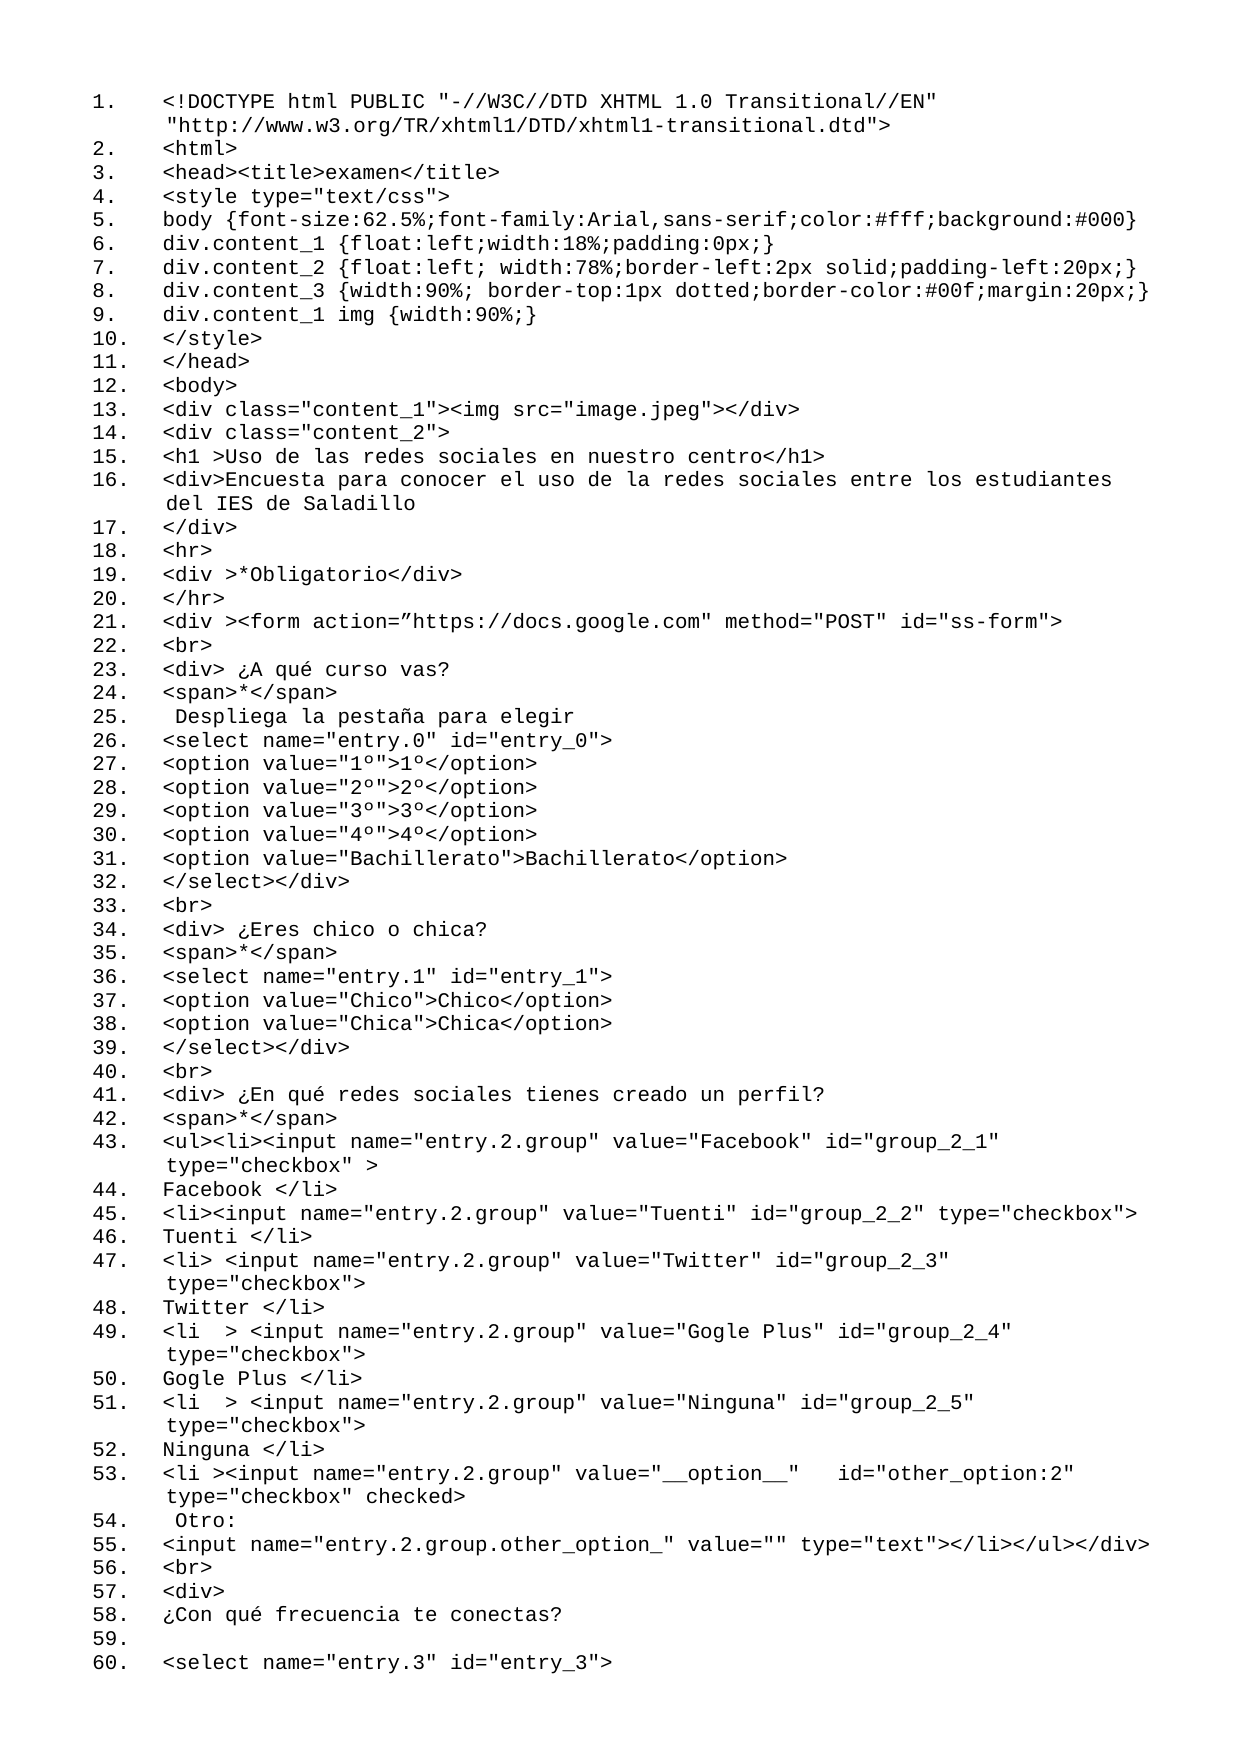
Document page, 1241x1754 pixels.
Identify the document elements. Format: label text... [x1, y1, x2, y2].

list </select></div> [92, 871, 1161, 895]
list <select name="entry.0" id="entry_0"> [92, 729, 1161, 753]
list <li ><input name="entry.2.group" value="__option__" id="other_option:2" type="checkbox" checked> [92, 1463, 1161, 1510]
list <div> ¿A qué curso vas? [92, 659, 1161, 682]
list Gogle Plus </li> [92, 1368, 1161, 1392]
list <select name="entry.1" id="entry_1"> [92, 966, 1161, 990]
list Twitter </li> [92, 1297, 1161, 1321]
list <option value="3º">3º</option> [92, 801, 1161, 824]
list </hr> [92, 588, 1161, 611]
list <br> [92, 895, 1161, 919]
list <option value="2º">2º</option> [92, 777, 1161, 801]
list Otro: [92, 1510, 1161, 1533]
list <option value="1º">1º</option> [92, 753, 1161, 777]
list <span>*</span> [92, 1108, 1161, 1132]
list Ninguna </li> [92, 1439, 1161, 1463]
list <br> [92, 635, 1161, 659]
list <div> ¿Eres chico o chica? [92, 919, 1161, 942]
list <option value="4º">4º</option> [92, 824, 1161, 848]
list <head><title>examen</title> [92, 162, 1161, 186]
list <div class="content_2"> [92, 422, 1161, 446]
list <option value="Bachillerato">Bachillerato</option> [92, 848, 1161, 871]
list div.content_2 {float:left; width:78%;border-left:2px solid;padding-left:20px;} [92, 257, 1161, 280]
list </style> [92, 328, 1161, 351]
list <li> <input name="entry.2.group" value="Twitter" id="group_2_3" type="checkbox"> [92, 1250, 1161, 1297]
list <h1 >Uso de las redes sociales en nuestro centro</h1> [92, 446, 1161, 469]
list <select name="entry.3" id="entry_3"> [92, 1652, 1161, 1675]
list Facebook </li> [92, 1179, 1161, 1202]
list </div> [92, 517, 1161, 540]
list </head> [92, 351, 1161, 375]
list <div class="content_1"><img src="image.jpeg"></div> [92, 398, 1161, 422]
list <input name="entry.2.group.other_option_" value="" type="text"></li></ul></div> [92, 1533, 1161, 1557]
list body {font-size:62.5%;font-family:Arial,sans-serif;color:#fff;background:#000} [92, 209, 1161, 233]
list <div >*Obligatorio</div> [92, 564, 1161, 588]
list <body> [92, 375, 1161, 398]
list <div> ¿En qué redes sociales tienes creado un perfil? [92, 1084, 1161, 1108]
list <!DOCTYPE html PUBLIC "-//W3C//DTD XHTML 1.0 Transitional//EN" "http://www.w3.org/TR/xhtml1/DTD/xhtml1-transitional.dtd"> [92, 91, 1161, 138]
list <style type="text/css"> [92, 186, 1161, 209]
list Tuenti </li> [92, 1226, 1161, 1250]
list <ul><li><input name="entry.2.group" value="Facebook" id="group_2_1" type="checkbox" > [92, 1132, 1161, 1179]
list <li > <input name="entry.2.group" value="Gogle Plus" id="group_2_4" type="checkbox"> [92, 1321, 1161, 1368]
list ¿Con qué frecuencia te conectas? [92, 1604, 1161, 1628]
list <span>*</span> [92, 942, 1161, 966]
list <div> [92, 1581, 1161, 1604]
list <option value="Chico">Chico</option> [92, 990, 1161, 1013]
list <html> [92, 138, 1161, 162]
list Despliega la pestaña para elegir [92, 706, 1161, 729]
list div.content_1 img {width:90%;} [92, 304, 1161, 328]
list div.content_3 {width:90%; border-top:1px dotted;border-color:#00f;margin:20px;} [92, 280, 1161, 304]
list <span>*</span> [92, 682, 1161, 706]
list <li > <input name="entry.2.group" value="Ninguna" id="group_2_5" type="checkbox"> [92, 1392, 1161, 1439]
list <option value="Chica">Chica</option> [92, 1013, 1161, 1037]
list <div ><form action=”https://docs.google.com" method="POST" id="ss-form"> [92, 611, 1161, 635]
list <li><input name="entry.2.group" value="Tuenti" id="group_2_2" type="checkbox"> [92, 1202, 1161, 1226]
list </select></div> [92, 1037, 1161, 1061]
list <br> [92, 1061, 1161, 1084]
list <br> [92, 1557, 1161, 1581]
list <hr> [92, 540, 1161, 564]
list div.content_1 {float:left;width:18%;padding:0px;} [92, 233, 1161, 257]
list <div>Encuesta para conocer el uso de la redes sociales entre los estudiantes del IES de Saladillo [92, 469, 1161, 517]
